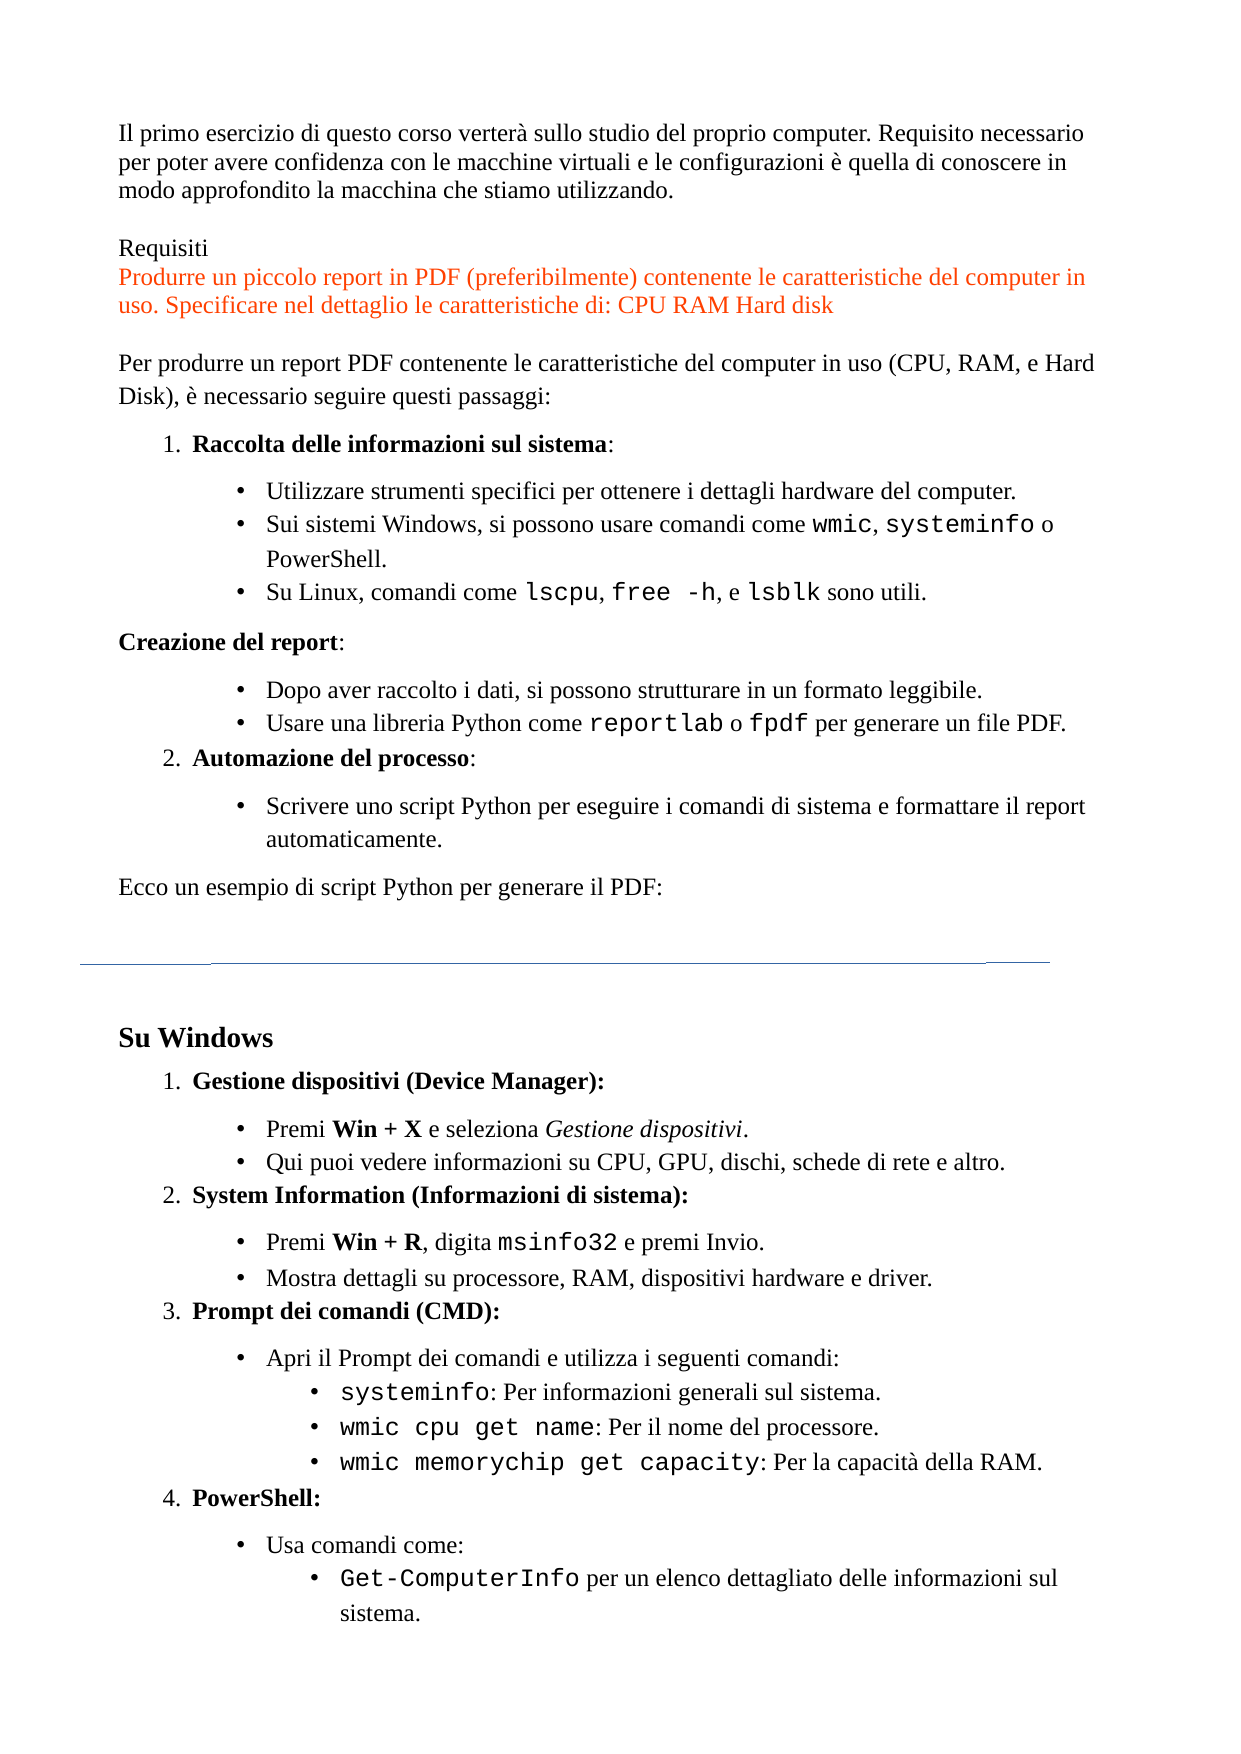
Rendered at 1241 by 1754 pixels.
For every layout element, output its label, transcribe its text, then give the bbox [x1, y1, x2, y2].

list Usare una libreria Python come reportlab o fpdf per generare un file PDF. [236, 708, 1122, 739]
list Apri il Prompt dei comandi e utilizza i seguenti comandi: [236, 1343, 1122, 1372]
list Qui puoi vedere informazioni su CPU, GPU, dischi, schede di rete e altro. [236, 1147, 1122, 1176]
list systeminfo: Per informazioni generali sul sistema. [310, 1377, 1122, 1407]
list Sui sistemi Windows, si possono usare comandi come wmic, systeminfo o PowerShell. [236, 509, 1122, 573]
subtitle Su Windows [118, 1020, 1122, 1054]
list Scrivere uno script Python per eseguire i comandi di sistema e formattare il report automaticamente. [236, 791, 1122, 853]
list Dopo aver raccolto i dati, si possono strutturare in un formato leggibile. [236, 675, 1122, 704]
text Creazione del report: [118, 627, 1122, 656]
list Raccolta delle informazioni sul sistema: [162, 429, 1122, 457]
list wmic memorychip get capacity: Per la capacità della RAM. [310, 1447, 1122, 1478]
list Usa comandi come: [236, 1530, 1122, 1559]
text Il primo esercizio di questo corso verterà sullo studio del proprio computer. Requisito necessario per poter avere confidenza con le macchine virtuali e le configurazioni è quella di conoscere in modo approfondito la macchina che stiamo utilizzando. [118, 118, 1122, 204]
list wmic cpu get name: Per il nome del processore. [310, 1412, 1122, 1443]
list Gestione dispositivi (Device Manager): [162, 1066, 1122, 1095]
list Automazione del processo: [162, 743, 1122, 772]
list Premi Win + X e seleziona Gestione dispositivi. [236, 1114, 1122, 1143]
list Prompt dei comandi (CMD): [162, 1296, 1122, 1325]
list Mostra dettagli su processore, RAM, dispositivi hardware e driver. [236, 1263, 1122, 1292]
list Get-ComputerInfo per un elenco dettagliato delle informazioni sul sistema. [310, 1563, 1122, 1627]
list PowerShell: [162, 1483, 1122, 1512]
text Produrre un piccolo report in PDF (preferibilmente) contenente le caratteristiche del computer in uso. Specificare nel dettaglio le caratteristiche di: CPU RAM Hard disk [118, 262, 1122, 319]
list System Information (Informazioni di sistema): [162, 1180, 1122, 1209]
text Per produrre un report PDF contenente le caratteristiche del computer in uso (CPU, RAM, e Hard Disk), è necessario seguire questi passaggi: [118, 348, 1122, 410]
list Utilizzare strumenti specifici per ottenere i dettagli hardware del computer. [236, 476, 1122, 505]
list Su Linux, comandi come lscpu, free -h, e lsblk sono utili. [236, 577, 1122, 608]
text Ecco un esempio di script Python per generare il PDF: [118, 872, 1122, 901]
text Requisiti [118, 233, 1122, 262]
list Premi Win + R, digita msinfo32 e premi Invio. [236, 1227, 1122, 1258]
